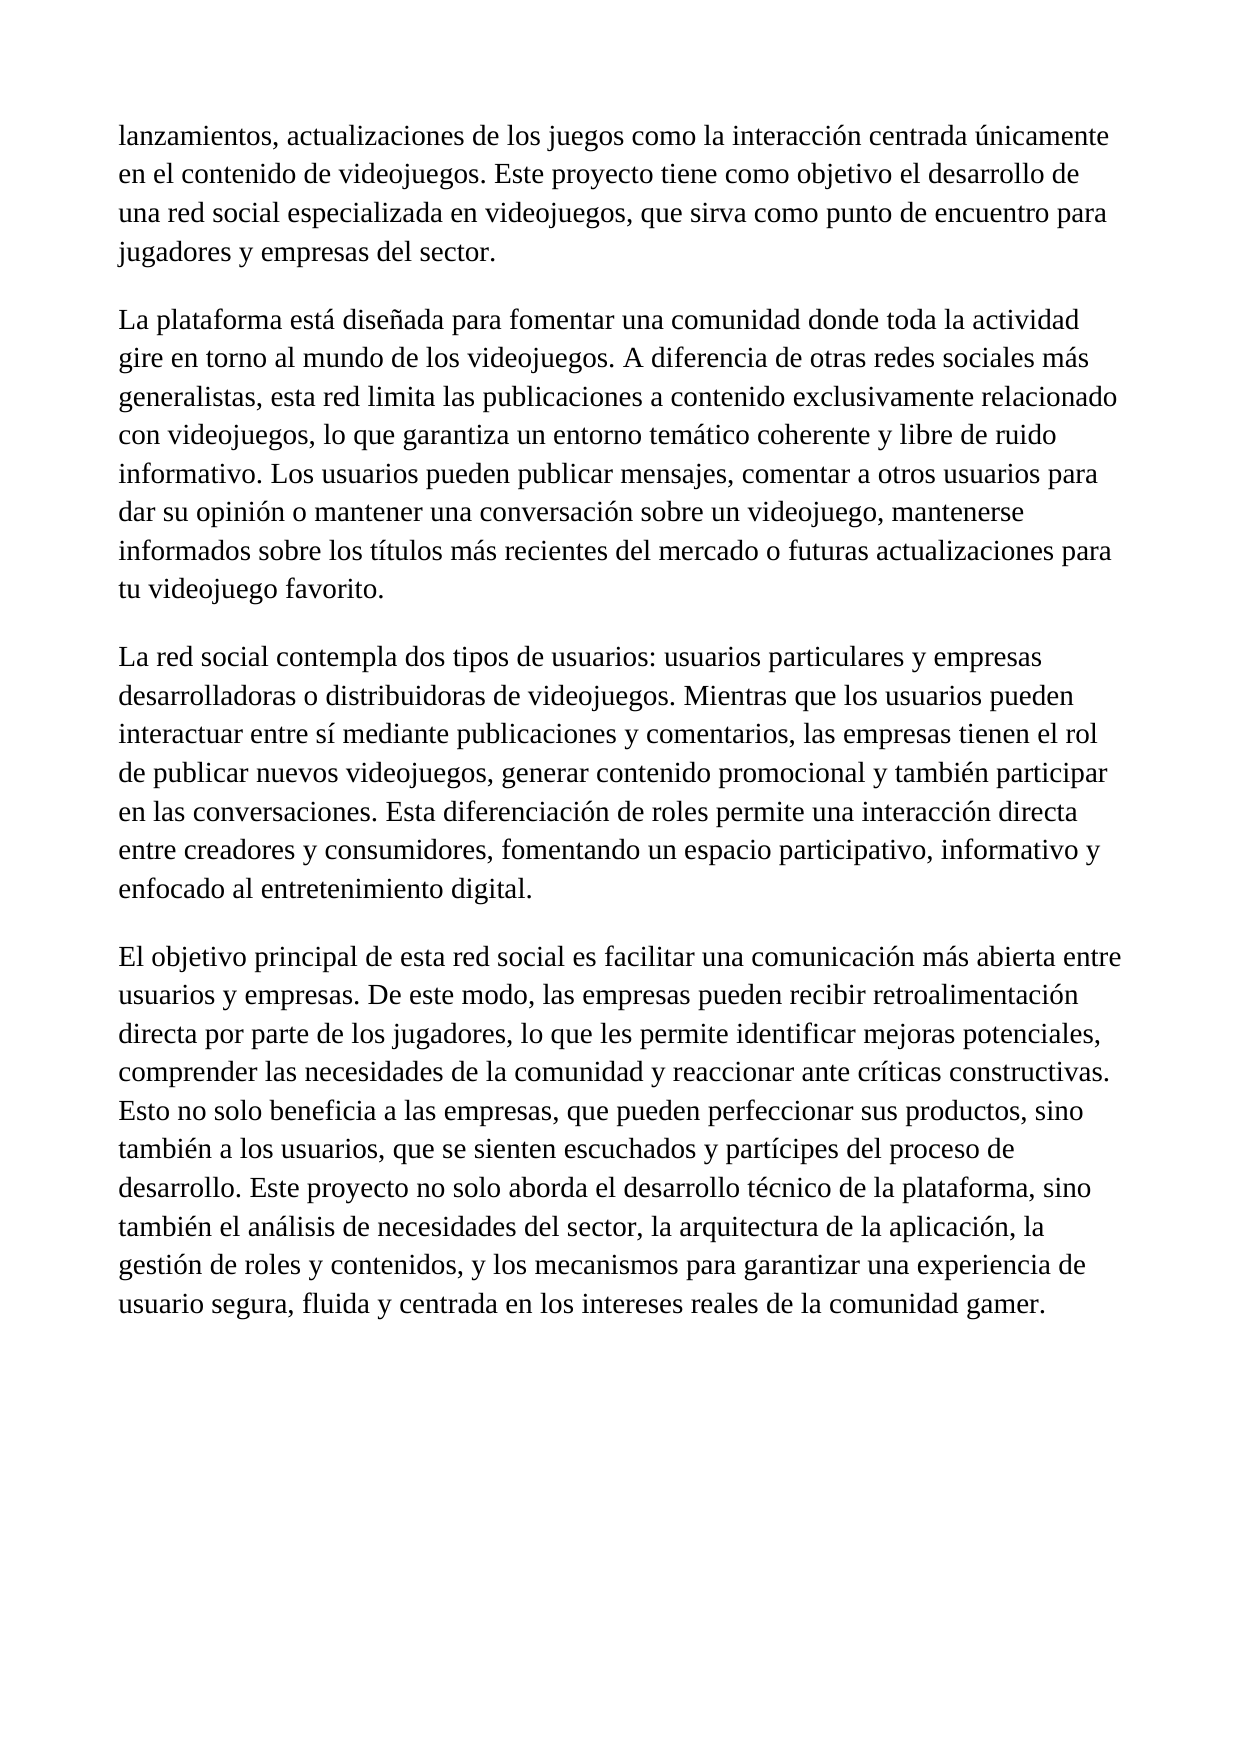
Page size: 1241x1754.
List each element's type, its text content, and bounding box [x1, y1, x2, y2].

text La plataforma está diseñada para fomentar una comunidad donde toda la actividad gire en torno al mundo de los videojuegos. A diferencia de otras redes sociales más generalistas, esta red limita las publicaciones a contenido exclusivamente relacionado con videojuegos, lo que garantiza un entorno temático coherente y libre de ruido informativo. Los usuarios pueden publicar mensajes, comentar a otros usuarios para dar su opinión o mantener una conversación sobre un videojuego, mantenerse informados sobre los títulos más recientes del mercado o futuras actualizaciones para tu videojuego favorito. [118, 302, 1122, 605]
text El objetivo principal de esta red social es facilitar una comunicación más abierta entre usuarios y empresas. De este modo, las empresas pueden recibir retroalimentación directa por parte de los jugadores, lo que les permite identificar mejoras potenciales, comprender las necesidades de la comunidad y reaccionar ante críticas constructivas. Esto no solo beneficia a las empresas, que pueden perfeccionar sus productos, sino también a los usuarios, que se sienten escuchados y partícipes del proceso de desarrollo. Este proyecto no solo aborda el desarrollo técnico de la plataforma, sino también el análisis de necesidades del sector, la arquitectura de la aplicación, la gestión de roles y contenidos, y los mecanismos para garantizar una experiencia de usuario segura, fluida y centrada en los intereses reales de la comunidad gamer. [118, 939, 1122, 1319]
text lanzamientos, actualizaciones de los juegos como la interacción centrada únicamente en el contenido de videojuegos. Este proyecto tiene como objetivo el desarrollo de una red social especializada en videojuegos, que sirva como punto de encuentro para jugadores y empresas del sector. [118, 118, 1122, 267]
text La red social contempla dos tipos de usuarios: usuarios particulares y empresas desarrolladoras o distribuidoras de videojuegos. Mientras que los usuarios pueden interactuar entre sí mediante publicaciones y comentarios, las empresas tienen el rol de publicar nuevos videojuegos, generar contenido promocional y también participar en las conversaciones. Esta diferenciación de roles permite una interacción directa entre creadores y consumidores, fomentando un espacio participativo, informativo y enfocado al entretenimiento digital. [118, 639, 1122, 904]
